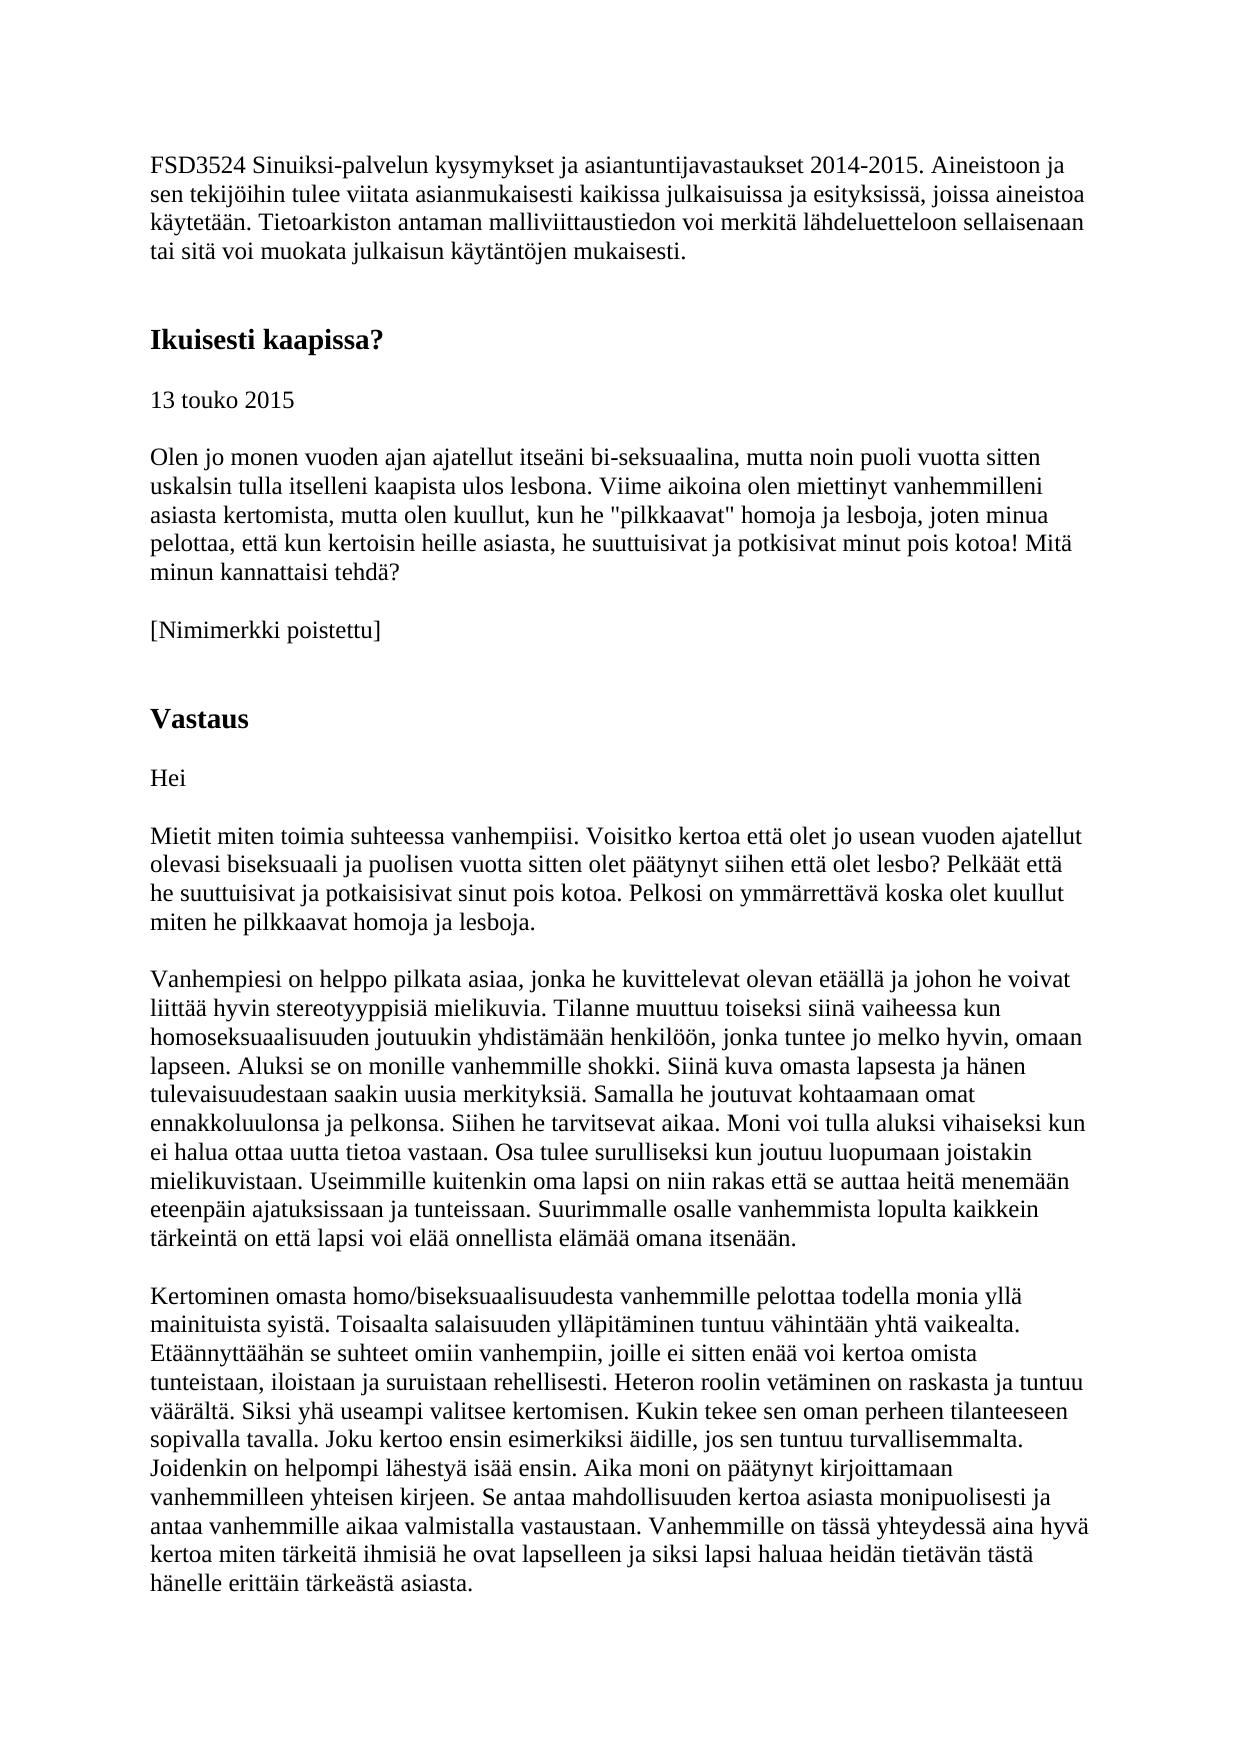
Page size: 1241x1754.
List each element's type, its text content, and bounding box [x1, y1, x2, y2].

text 13 touko 2015 [150, 385, 1090, 413]
text Ikuisesti kaapissa? [150, 322, 1090, 356]
text Hei [150, 763, 1090, 792]
text Mietit miten toimia suhteessa vanhempiisi. Voisitko kertoa että olet jo usean vuoden ajatellut olevasi biseksuaali ja puolisen vuotta sitten olet päätynyt siihen että olet lesbo? Pelkäät että he suuttuisivat ja potkaisisivat sinut pois kotoa. Pelkosi on ymmärrettävä koska olet kuullut miten he pilkkaavat homoja ja lesboja. Vanhempiesi on helppo pilkata asiaa, jonka he kuvittelevat olevan etäällä ja johon he voivat liittää hyvin stereotyyppisiä mielikuvia. Tilanne muuttuu toiseksi siinä vaiheessa kun homoseksuaalisuuden joutuukin yhdistämään henkilöön, jonka tuntee jo melko hyvin, omaan lapseen. Aluksi se on monille vanhemmille shokki. Siinä kuva omasta lapsesta ja hänen tulevaisuudestaan saakin uusia merkityksiä. Samalla he joutuvat kohtaamaan omat ennakkoluulonsa ja pelkonsa. Siihen he tarvitsevat aikaa. Moni voi tulla aluksi vihaiseksi kun ei halua ottaa uutta tietoa vastaan. Osa tulee surulliseksi kun joutuu luopumaan joistakin mielikuvistaan. Useimmille kuitenkin oma lapsi on niin rakas että se auttaa heitä menemään eteenpäin ajatuksissaan ja tunteissaan. Suurimmalle osalle vanhemmista lopulta kaikkein tärkeintä on että lapsi voi elää onnellista elämää omana itsenään. Kertominen omasta homo/biseksuaalisuudesta vanhemmille pelottaa todella monia yllä mainituista syistä. Toisaalta salaisuuden ylläpitäminen tuntuu vähintään yhtä vaikealta. Etäännyttäähän se suhteet omiin vanhempiin, joille ei sitten enää voi kertoa omista tunteistaan, iloistaan ja suruistaan rehellisesti. Heteron roolin vetäminen on raskasta ja tuntuu väärältä. Siksi yhä useampi valitsee kertomisen. Kukin tekee sen oman perheen tilanteeseen sopivalla tavalla. Joku kertoo ensin esimerkiksi äidille, jos sen tuntuu turvallisemmalta. Joidenkin on helpompi lähestyä isää ensin. Aika moni on päätynyt kirjoittamaan vanhemmilleen yhteisen kirjeen. Se antaa mahdollisuuden kertoa asiasta monipuolisesti ja antaa vanhemmille aikaa valmistalla vastaustaan. Vanhemmille on tässä yhteydessä aina hyvä kertoa miten tärkeitä ihmisiä he ovat lapselleen ja siksi lapsi haluaa heidän tietävän tästä hänelle erittäin tärkeästä asiasta. [150, 792, 1090, 1597]
text Olen jo monen vuoden ajan ajatellut itseäni bi-seksuaalina, mutta noin puoli vuotta sitten uskalsin tulla itselleni kaapista ulos lesbona. Viime aikoina olen miettinyt vanhemmilleni asiasta kertomista, mutta olen kuullut, kun he "pilkkaavat" homoja ja lesboja, joten minua pelottaa, että kun kertoisin heille asiasta, he suuttuisivat ja potkisivat minut pois kotoa! Mitä minun kannattaisi tehdä? [150, 442, 1090, 586]
text Vastaus [150, 701, 1090, 734]
text [Nimimerkki poistettu] [150, 615, 1090, 643]
text FSD3524 Sinuiksi-palvelun kysymykset ja asiantuntijavastaukset 2014-2015. Aineistoon ja sen tekijöihin tulee viitata asianmukaisesti kaikissa julkaisuissa ja esityksissä, joissa aineistoa käytetään. Tietoarkiston antaman malliviittaustiedon voi merkitä lähdeluetteloon sellaisenaan tai sitä voi muokata julkaisun käytäntöjen mukaisesti. [150, 150, 1090, 265]
